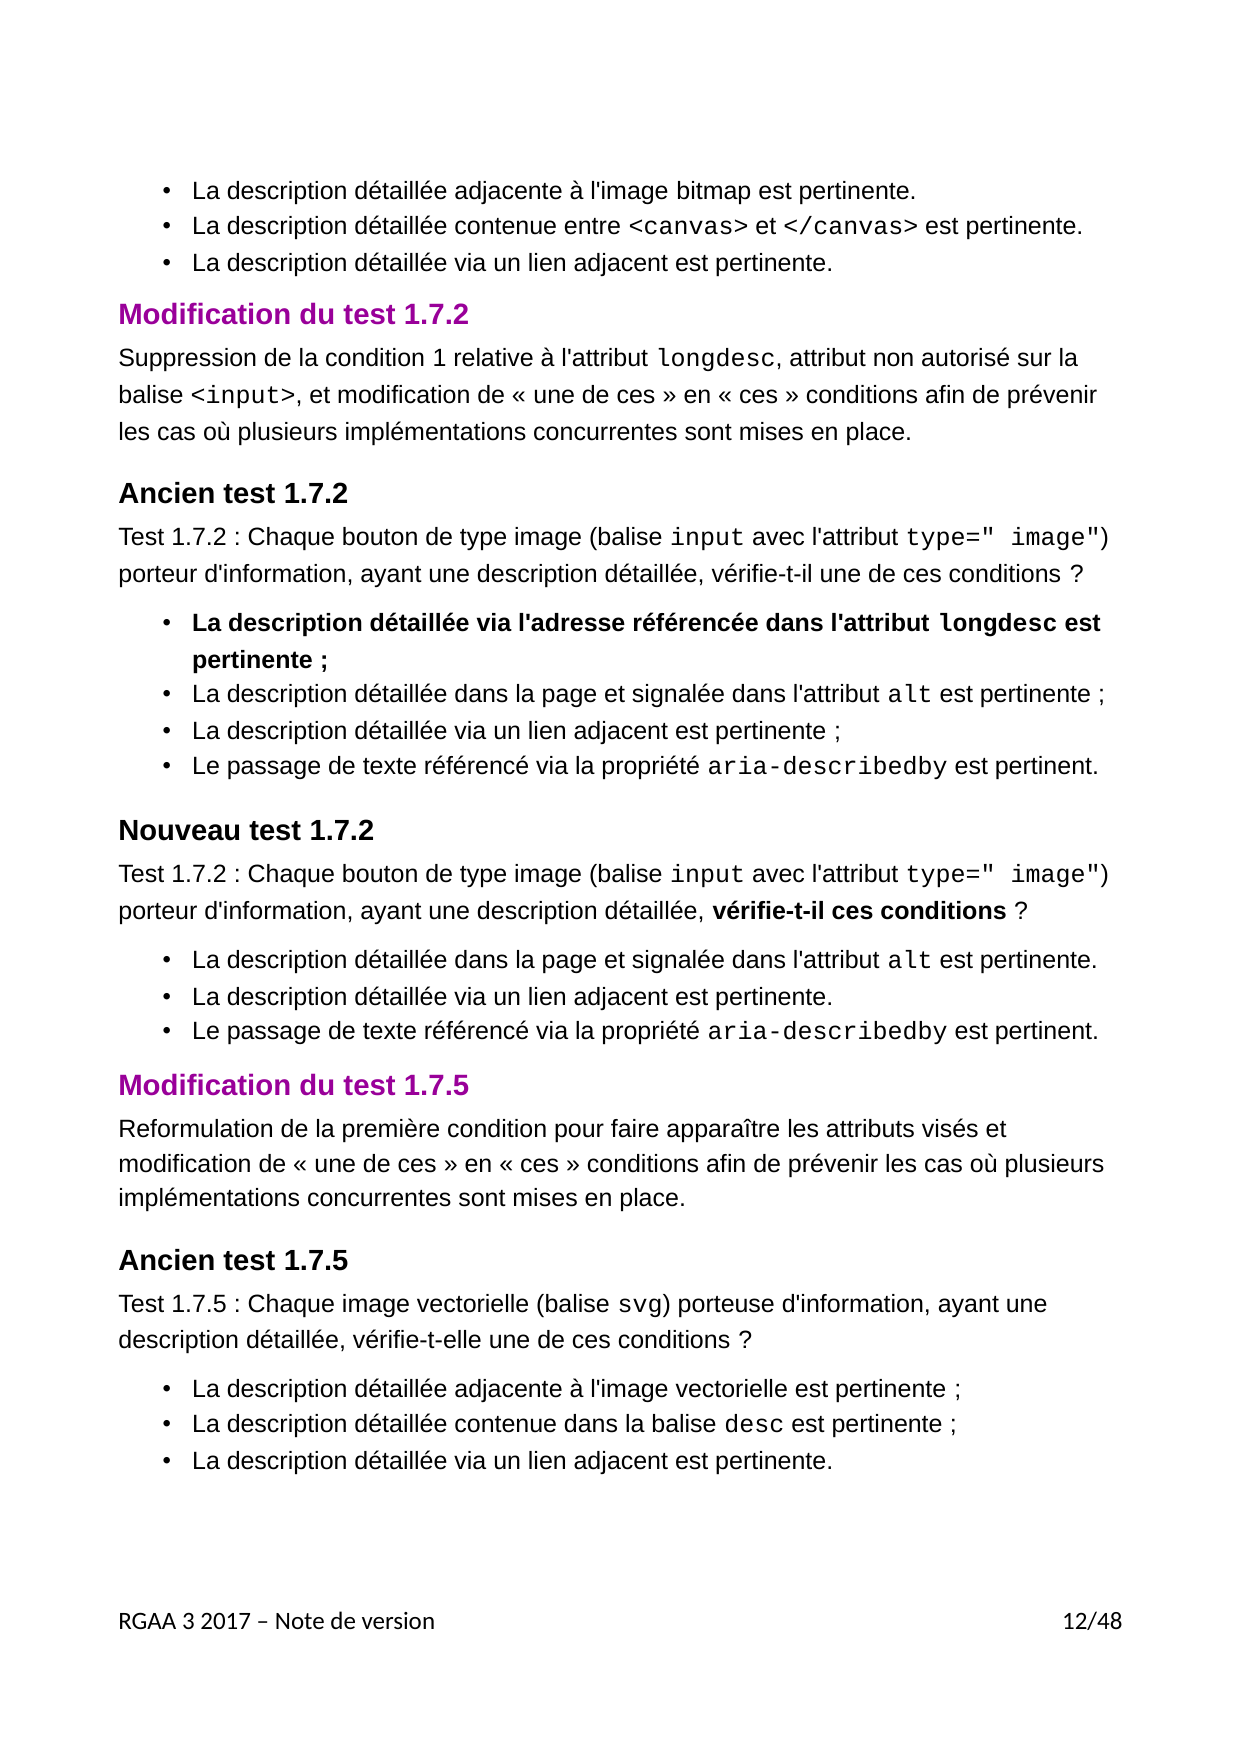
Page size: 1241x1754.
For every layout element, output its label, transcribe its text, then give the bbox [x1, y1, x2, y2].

subtitle Ancien test 1.7.5 [118, 1243, 1122, 1276]
text Test 1.7.2 : Chaque bouton de type image (balise input avec l'attribut type=" image") porteur d'information, ayant une description détaillée, vérifie-t-il une de ces conditions ? [118, 522, 1122, 588]
subtitle Modification du test 1.7.5 [118, 1068, 1122, 1102]
list Le passage de texte référencé via la propriété aria-describedby est pertinent. [162, 751, 1122, 782]
subtitle Modification du test 1.7.2 [118, 297, 1122, 331]
list La description détaillée via l'adresse référencée dans l'attribut longdesc est pertinente ; [162, 608, 1122, 673]
list La description détaillée adjacente à l'image bitmap est pertinente. [162, 176, 1122, 205]
text Suppression de la condition 1 relative à l'attribut longdesc, attribut non autorisé sur la balise <input>, et modification de « une de ces » en « ces » conditions afin de prévenir les cas où plusieurs implémentations concurrentes sont mises en place. [118, 343, 1122, 446]
list La description détaillée adjacente à l'image vectorielle est pertinente ; [162, 1374, 1122, 1403]
list La description détaillée via un lien adjacent est pertinente ; [162, 716, 1122, 745]
text Reformulation de la première condition pour faire apparaître les attributs visés et modification de « une de ces » en « ces » conditions afin de prévenir les cas où plusieurs implémentations concurrentes sont mises en place. [118, 1114, 1122, 1212]
list La description détaillée dans la page et signalée dans l'attribut alt est pertinente ; [162, 679, 1122, 710]
list La description détaillée contenue entre <canvas> et </canvas> est pertinente. [162, 211, 1122, 242]
subtitle Nouveau test 1.7.2 [118, 813, 1122, 846]
subtitle Ancien test 1.7.2 [118, 476, 1122, 510]
text Test 1.7.2 : Chaque bouton de type image (balise input avec l'attribut type=" image") porteur d'information, ayant une description détaillée, vérifie-t-il ces conditions ? [118, 859, 1122, 924]
list La description détaillée contenue dans la balise desc est pertinente ; [162, 1409, 1122, 1440]
list La description détaillée via un lien adjacent est pertinente. [162, 1446, 1122, 1475]
list Le passage de texte référencé via la propriété aria-describedby est pertinent. [162, 1016, 1122, 1047]
list La description détaillée dans la page et signalée dans l'attribut alt est pertinente. [162, 945, 1122, 976]
list La description détaillée via un lien adjacent est pertinente. [162, 982, 1122, 1011]
list La description détaillée via un lien adjacent est pertinente. [162, 248, 1122, 277]
text Test 1.7.5 : Chaque image vectorielle (balise svg) porteuse d'information, ayant une description détaillée, vérifie-t-elle une de ces conditions ? [118, 1289, 1122, 1354]
